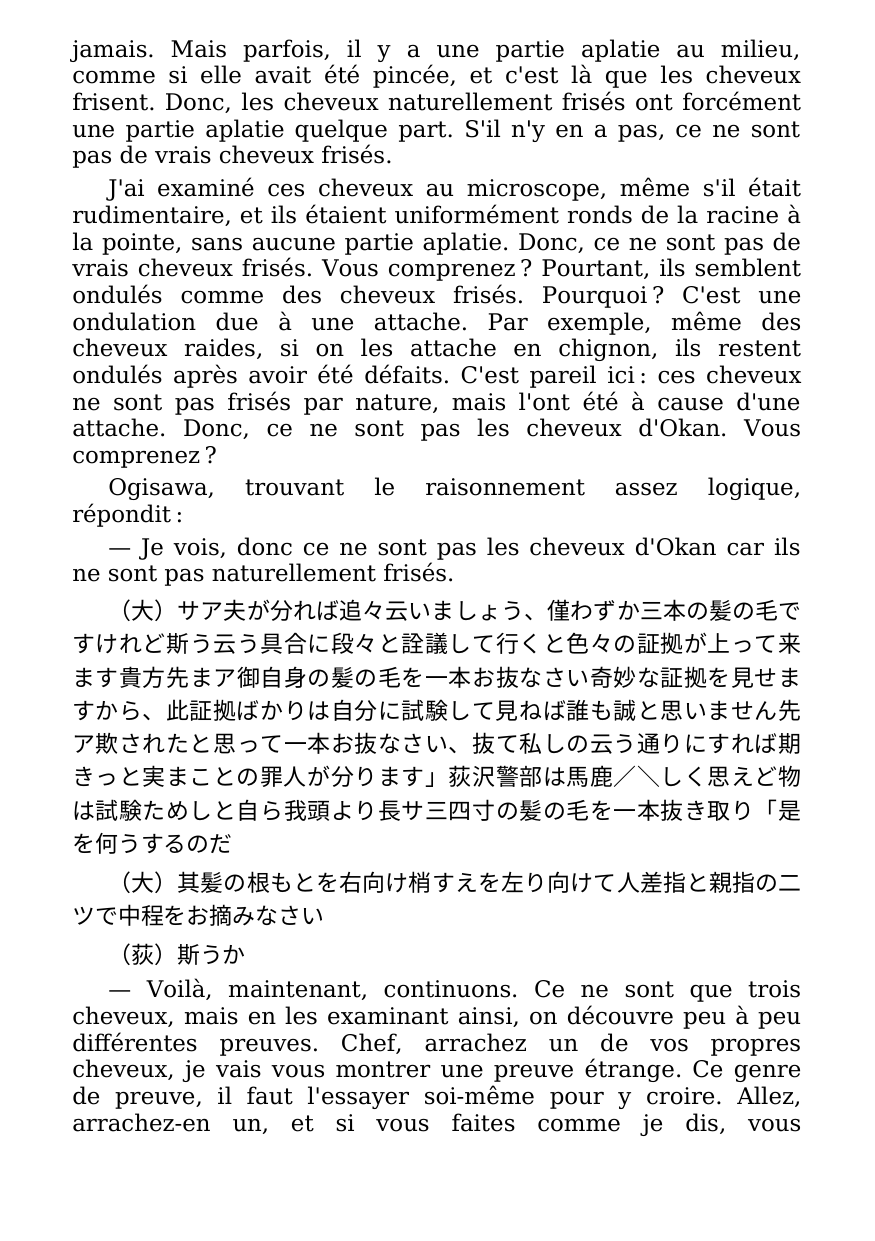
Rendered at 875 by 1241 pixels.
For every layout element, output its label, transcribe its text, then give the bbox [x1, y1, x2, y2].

text J'ai examiné ces cheveux au microscope, même s'il était rudimentaire, et ils étaient uniformément ronds de la racine à la pointe, sans aucune partie aplatie. Donc, ce ne sont pas de vrais cheveux frisés. Vous comprenez ? Pourtant, ils semblent ondulés comme des cheveux frisés. Pourquoi ? C'est une ondulation due à une attache. Par exemple, même des cheveux raides, si on les attache en chignon, ils restent ondulés après avoir été défaits. C'est pareil ici : ces cheveux ne sont pas frisés par nature, mais l'ont été à cause d'une attache. Donc, ce ne sont pas les cheveux d'Okan. Vous comprenez ? [72, 175, 802, 469]
text Ogisawa, trouvant le raisonnement assez logique, répondit : [72, 474, 802, 528]
text （大）サア夫が分れば追々云いましょう、僅わずか三本の髪の毛ですけれど斯う云う具合に段々と詮議して行くと色々の証拠が上って来ます貴方先まア御自身の髪の毛を一本お抜なさい奇妙な証拠を見せますから、此証拠ばかりは自分に試験して見ねば誰も誠と思いません先ア欺されたと思って一本お抜なさい、抜て私しの云う通りにすれば期きっと実まことの罪人が分ります」荻沢警部は馬鹿／＼しく思えど物は試験ためしと自ら我頭より長サ三四寸の髪の毛を一本抜き取り「是を何うするのだ [72, 593, 802, 859]
text — Voilà, maintenant, continuons. Ce ne sont que trois cheveux, mais en les examinant ainsi, on découvre peu à peu différentes preuves. Chef, arrachez un de vos propres cheveux, je vais vous montrer une preuve étrange. Ce genre de preuve, il faut l'essayer soi-même pour y croire. Allez, arrachez-en un, et si vous faites comme je dis, vous [72, 976, 802, 1136]
text （大）其髪の根もとを右向け梢すえを左り向けて人差指と親指の二ツで中程をお摘みなさい [72, 865, 802, 931]
text （荻）斯うか [72, 937, 802, 971]
text — Je vois, donc ce ne sont pas les cheveux d'Okan car ils ne sont pas naturellement frisés. [72, 534, 802, 587]
text jamais. Mais parfois, il y a une partie aplatie au milieu, comme si elle avait été pincée, et c'est là que les cheveux frisent. Donc, les cheveux naturellement frisés ont forcément une partie aplatie quelque part. S'il n'y en a pas, ce ne sont pas de vrais cheveux frisés. [72, 36, 802, 169]
